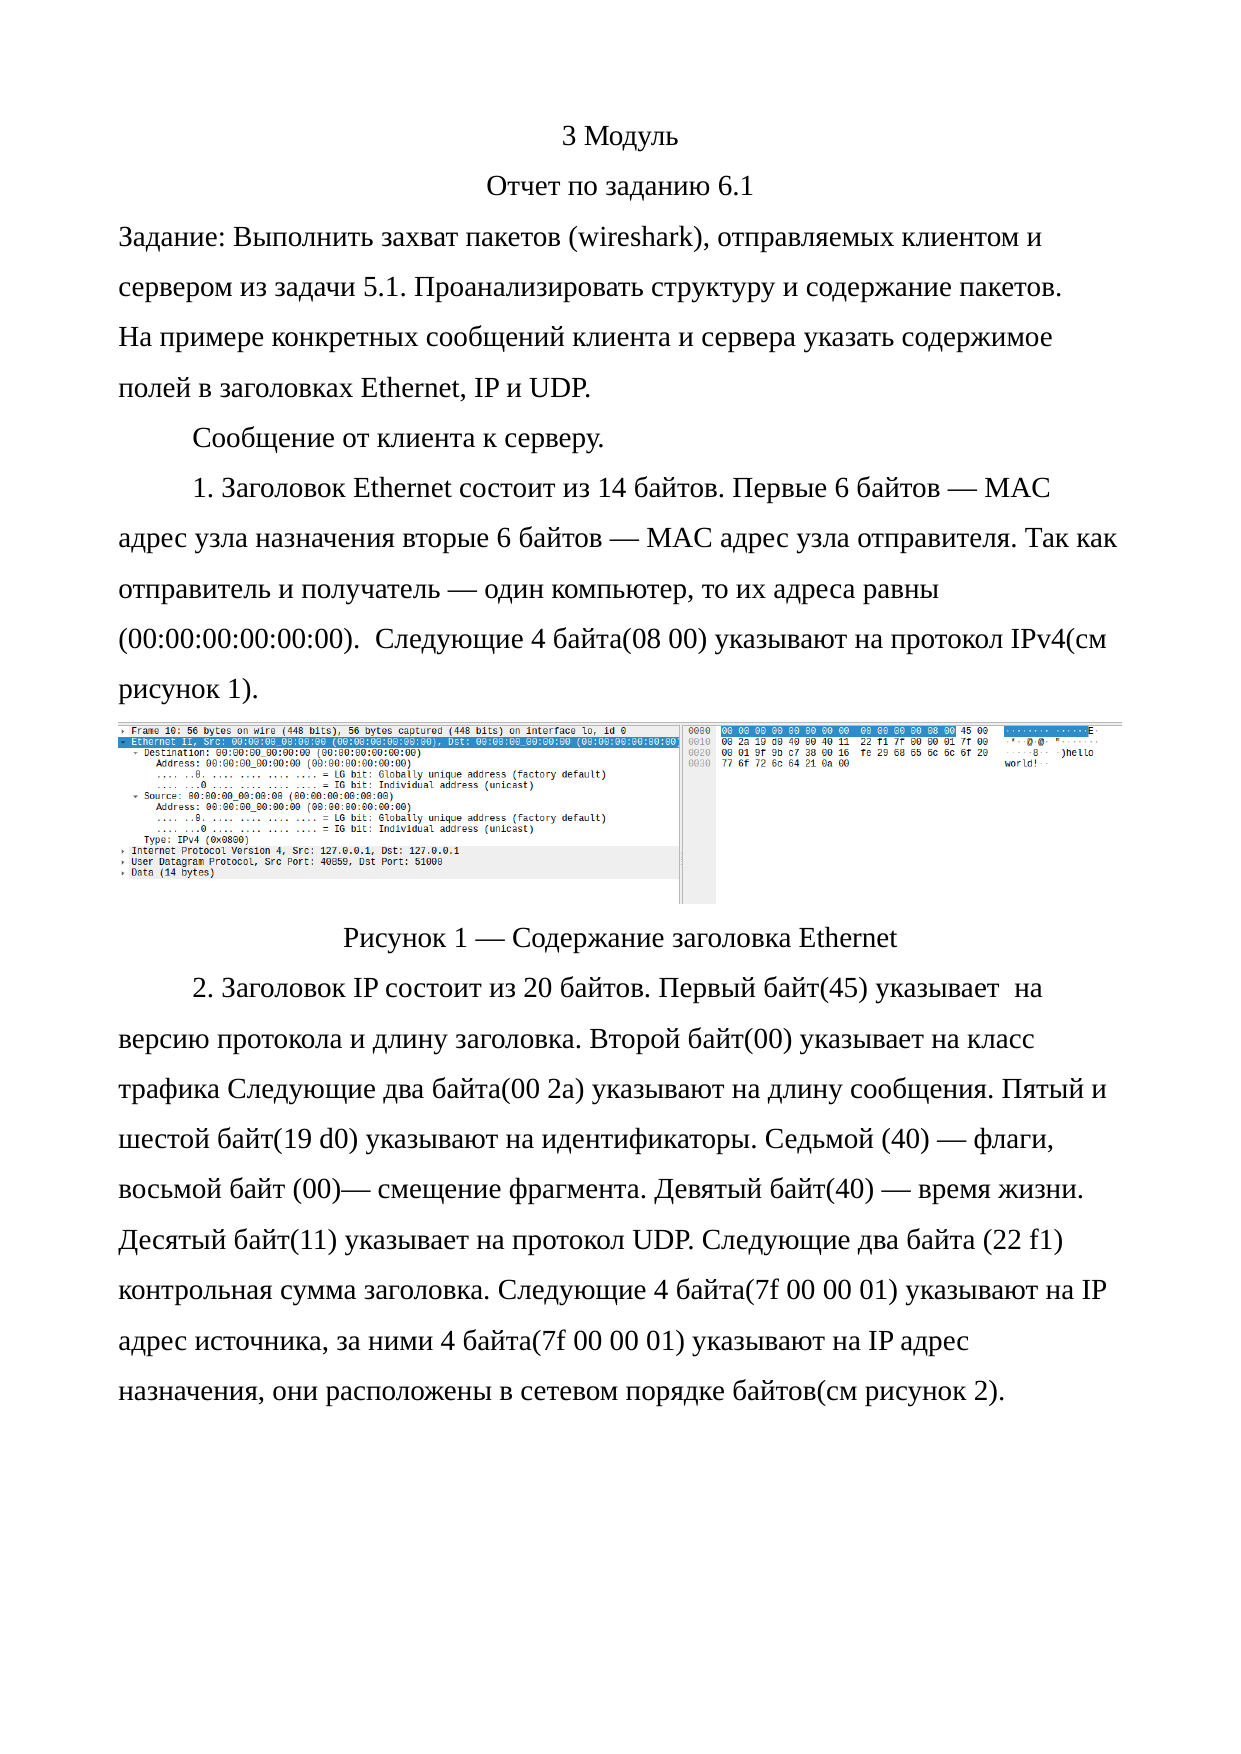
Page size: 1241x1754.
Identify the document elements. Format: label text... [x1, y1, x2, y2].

text Сообщение от клиента к серверу. [118, 420, 1122, 453]
picture [118, 721, 1123, 904]
text На примере конкретных сообщений клиента и сервера указать содержимое [118, 319, 1122, 353]
text Задание: Выполнить захват пакетов (wireshark), отправляемых клиентом и [118, 219, 1122, 252]
text 2. Заголовок IP состоит из 20 байтов. Первый байт(45) указывает на версию протокола и длину заголовка. Второй байт(00) указывает на класс трафика Следующие два байта(00 2а) указывают на длину сообщения. Пятый и шестой байт(19 d0) указывают на идентификаторы. Седьмой (40) — флаги, восьмой байт (00)— смещение фрагмента. Девятый байт(40) — время жизни. Десятый байт(11) указывает на протокол UDP. Следующие два байта (22 f1) контрольная сумма заголовка. Следующие 4 байта(7f 00 00 01) указывают на IP адрес источника, за ними 4 байта(7f 00 00 01) указывают на IP адрес назначения, они расположены в сетевом порядке байтов(см рисунок 2). [118, 970, 1122, 1406]
text 1. Заголовок Ethernet состоит из 14 байтов. Первые 6 байтов — MAC адрес узла назначения вторые 6 байтов — MAC адрес узла отправителя. Так как отправитель и получатель — один компьютер, то их адреса равны (00:00:00:00:00:00). Следующие 4 байта(08 00) указывают на протокол IPv4(см рисунок 1). [118, 470, 1122, 705]
text полей в заголовках Ethernet, IP и UDP. [118, 370, 1122, 403]
text Отчет по заданию 6.1 [118, 168, 1122, 202]
text 3 Модуль [118, 118, 1122, 152]
text сервером из задачи 5.1. Проанализировать структуру и содержание пакетов. [118, 269, 1122, 303]
text Рисунок 1 — Содержание заголовка Ethernet [118, 904, 1122, 954]
